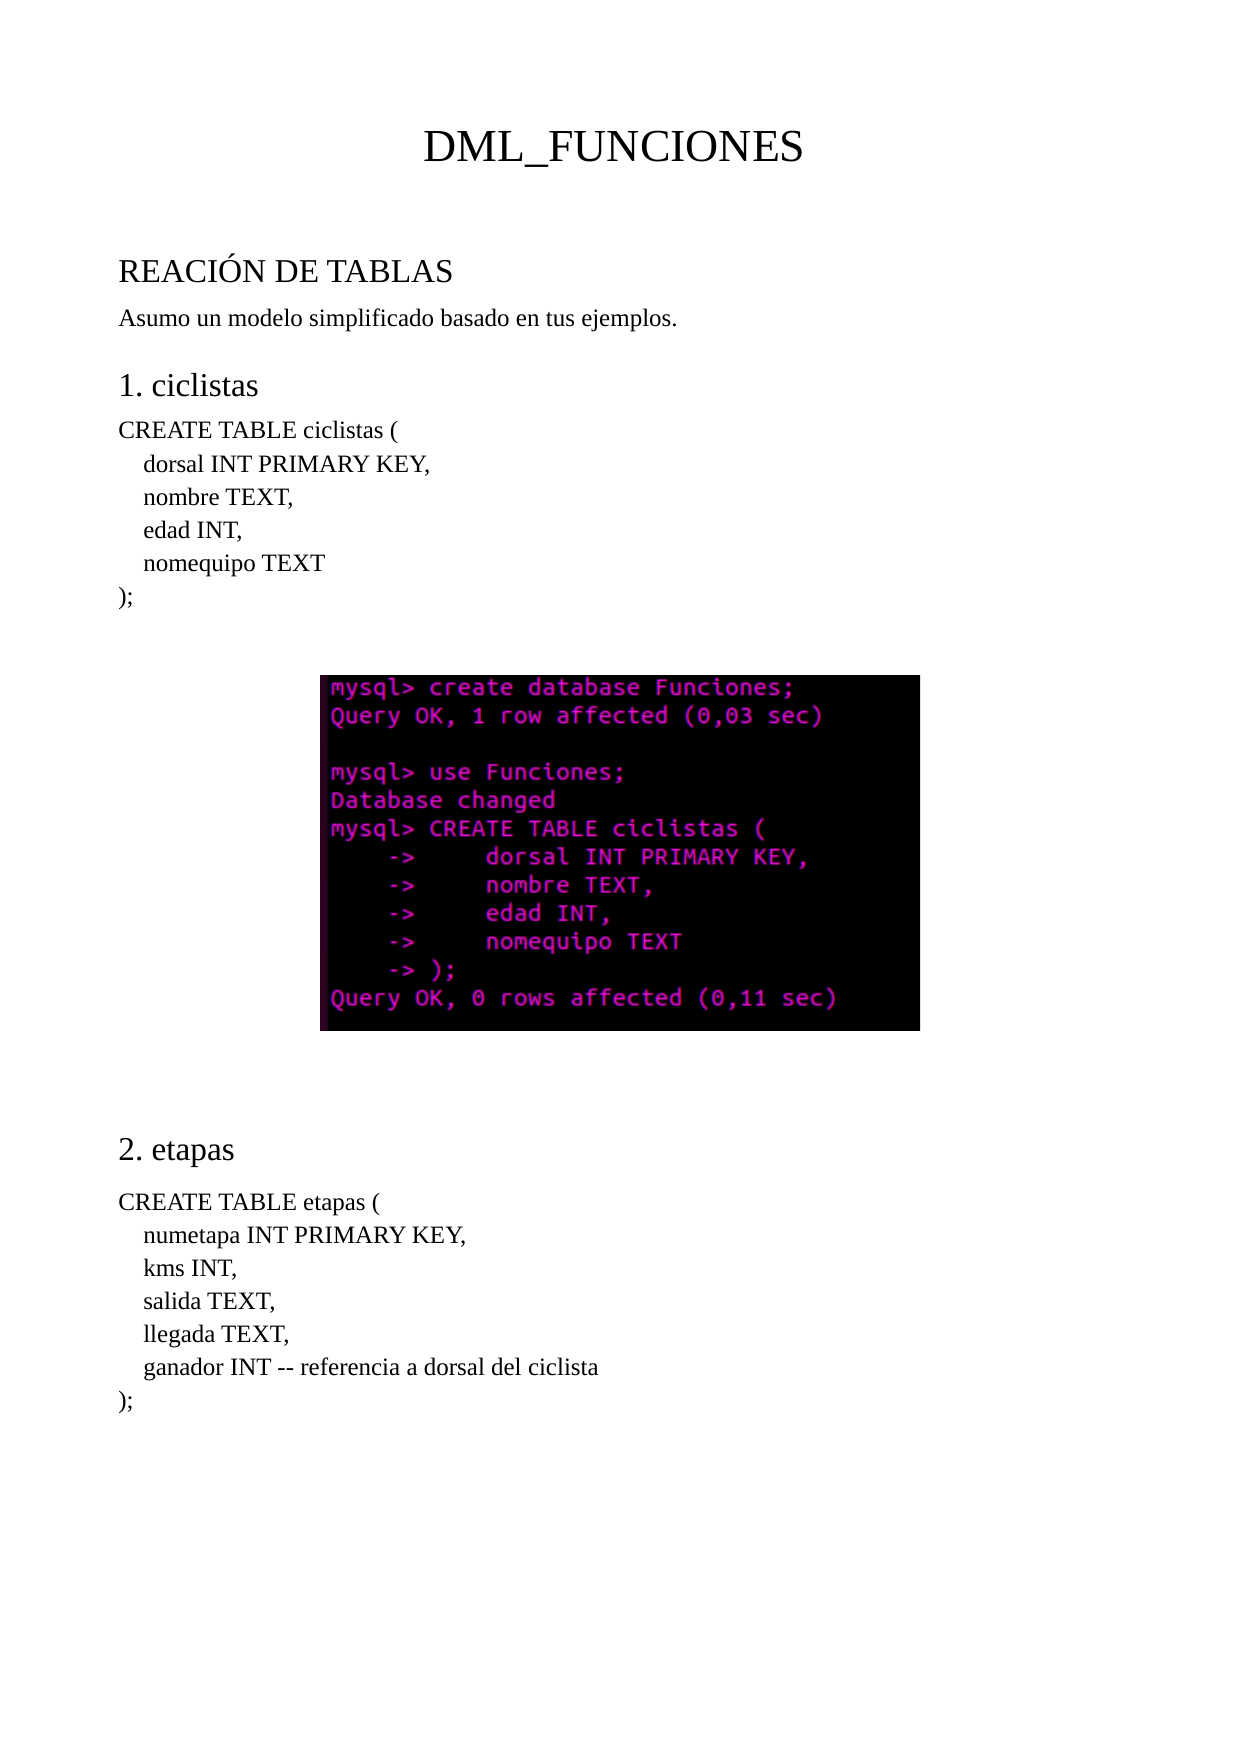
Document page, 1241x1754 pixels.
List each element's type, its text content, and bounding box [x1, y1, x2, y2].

subtitle 1. ciclistas [118, 365, 1122, 403]
text DML_FUNCIONES [118, 118, 1122, 171]
subtitle REACIÓN DE TABLAS [118, 252, 1122, 290]
text 2. etapas [118, 1129, 1122, 1167]
text CREATE TABLE ciclistas ( dorsal INT PRIMARY KEY, nombre TEXT, edad INT, nomequipo TEXT ); [118, 416, 1122, 609]
text Asumo un modelo simplificado basado en tus ejemplos. [118, 303, 1122, 331]
text CREATE TABLE etapas ( numetapa INT PRIMARY KEY, kms INT, salida TEXT, llegada TEXT, ganador INT -- referencia a dorsal del ciclista ); [118, 1187, 1122, 1447]
picture [320, 675, 921, 1031]
